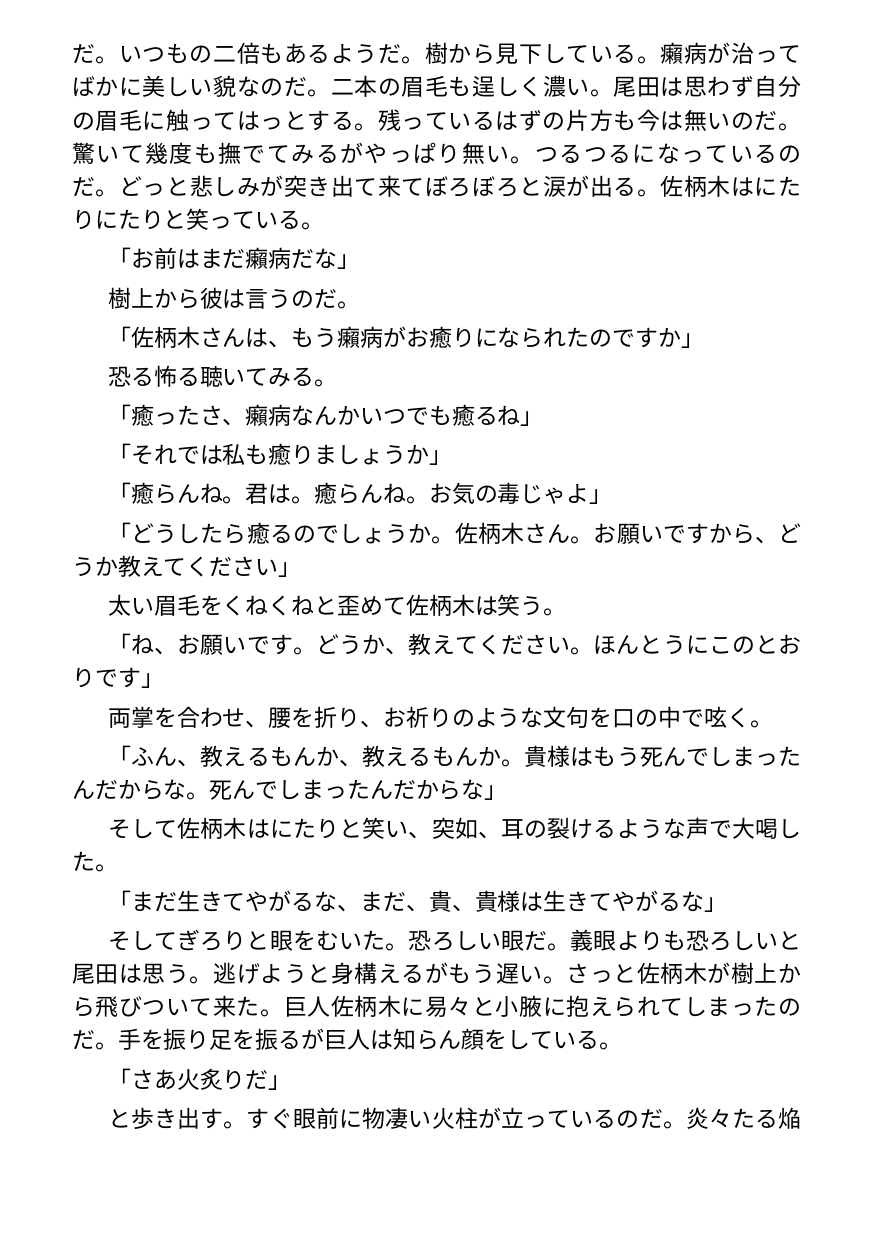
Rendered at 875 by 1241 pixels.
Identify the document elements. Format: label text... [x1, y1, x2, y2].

text 両掌を合わせ、腰を折り、お祈りのような文句を口の中で呟く。 [72, 699, 802, 733]
text 「ふん、教えるもんか、教えるもんか。貴様はもう死んでしまったんだからな。死んでしまったんだからな」 [72, 739, 802, 805]
text そしてぎろりと眼をむいた。恐ろしい眼だ。義眼よりも恐ろしいと尾田は思う。逃げようと身構えるがもう遅い。さっと佐柄木が樹上から飛びついて来た。巨人佐柄木に易々と小腋に抱えられてしまったのだ。手を振り足を振るが巨人は知らん顔をしている。 [72, 923, 802, 1056]
text と歩き出す。すぐ眼前に物凄い火柱が立っているのだ。炎々たる焔 [72, 1101, 802, 1134]
text 太い眉毛をくねくねと歪めて佐柄木は笑う。 [72, 588, 802, 621]
text 恐る怖る聴いてみる。 [72, 359, 802, 392]
text だ。いつもの二倍もあるようだ。樹から見下している。癩病が治ってばかに美しい貌なのだ。二本の眉毛も逞しく濃い。尾田は思わず自分の眉毛に触ってはっとする。残っているはずの片方も今は無いのだ。驚いて幾度も撫でてみるがやっぱり無い。つるつるになっているのだ。どっと悲しみが突き出て来てぼろぼろと涙が出る。佐柄木はにたりにたりと笑っている。 [72, 36, 802, 235]
text 「お前はまだ癩病だな」 [72, 241, 802, 274]
text 樹上から彼は言うのだ。 [72, 281, 802, 314]
text 「癒らんね。君は。癒らんね。お気の毒じゃよ」 [72, 476, 802, 509]
text 「どうしたら癒るのでしょうか。佐柄木さん。お願いですから、どうか教えてください」 [72, 516, 802, 582]
text 「まだ生きてやがるな、まだ、貴、貴様は生きてやがるな」 [72, 883, 802, 917]
text 「さあ火炙りだ」 [72, 1061, 802, 1095]
text そして佐柄木はにたりと笑い、突如、耳の裂けるような声で大喝した。 [72, 811, 802, 877]
text 「佐柄木さんは、もう癩病がお癒りになられたのですか」 [72, 320, 802, 353]
text 「それでは私も癒りましょうか」 [72, 437, 802, 470]
text 「ね、お願いです。どうか、教えてください。ほんとうにこのとおりです」 [72, 627, 802, 693]
text 「癒ったさ、癩病なんかいつでも癒るね」 [72, 398, 802, 431]
